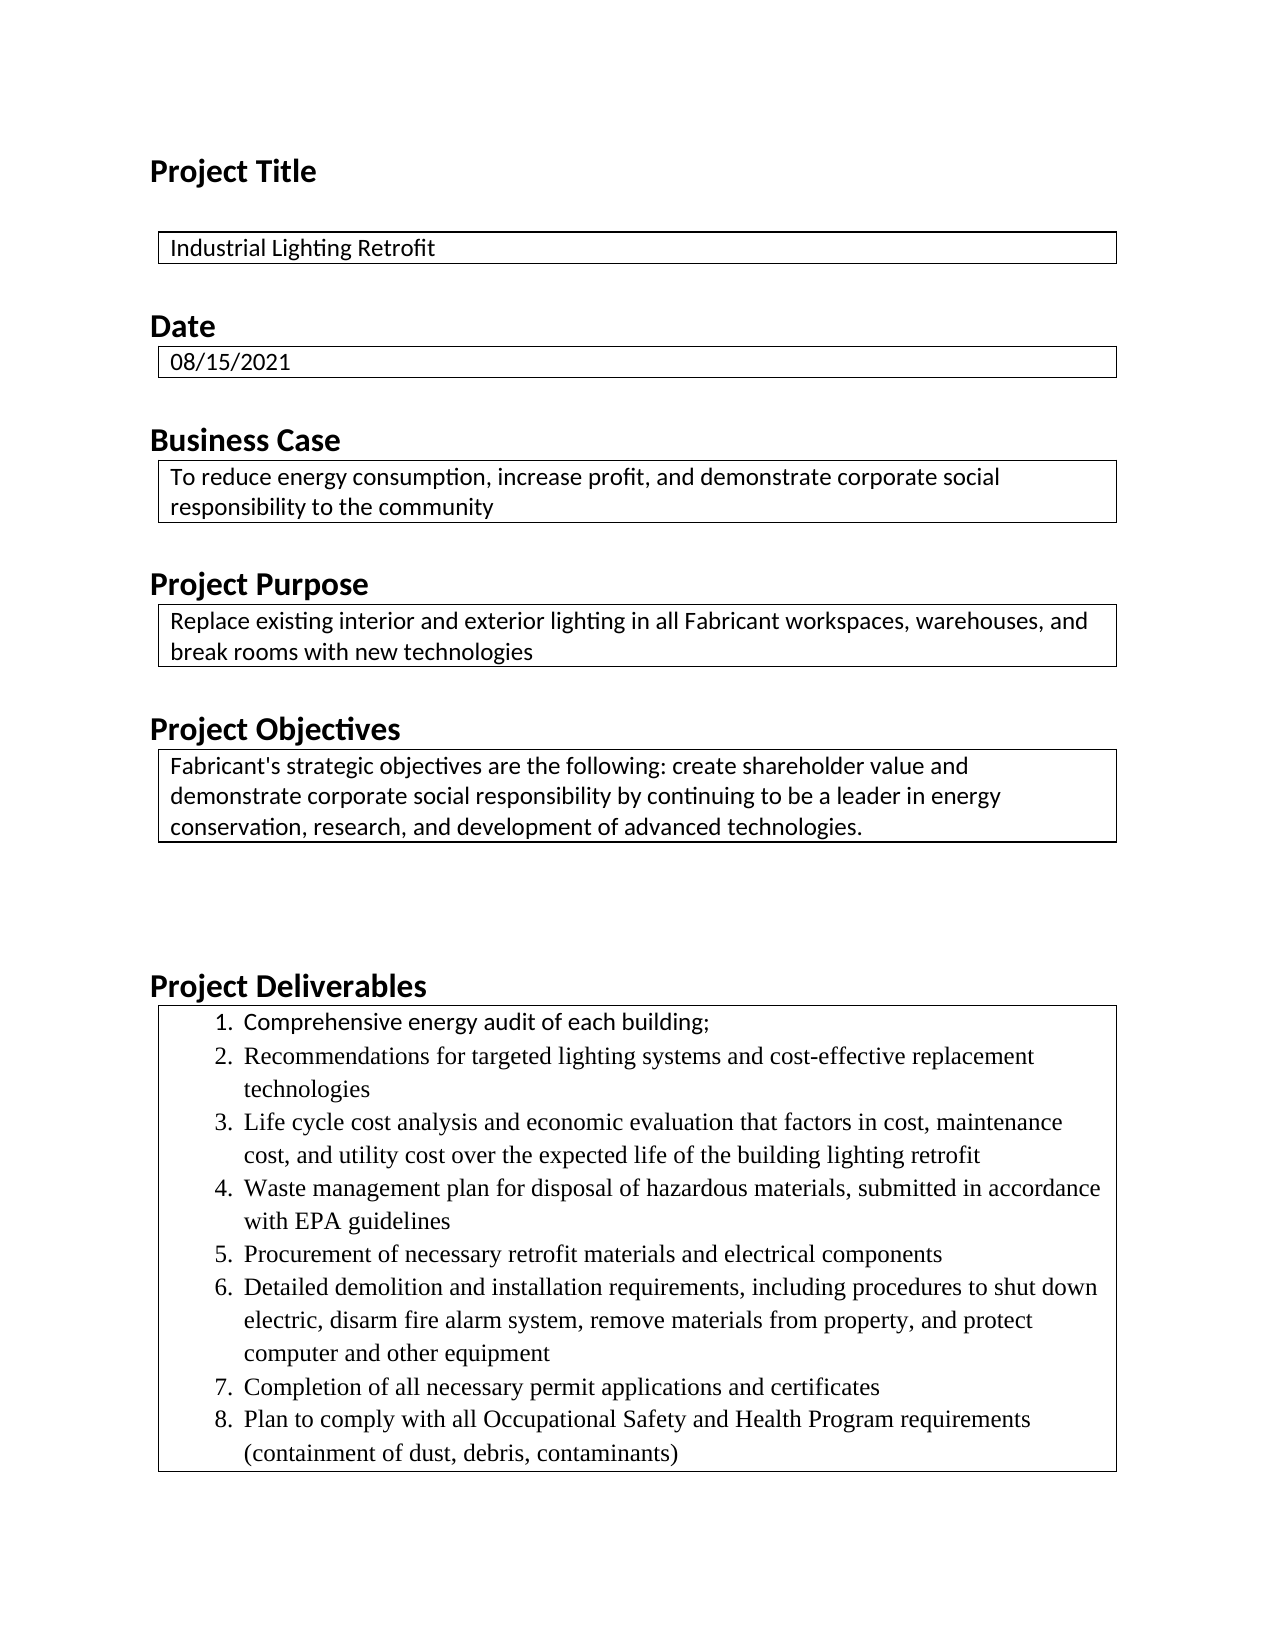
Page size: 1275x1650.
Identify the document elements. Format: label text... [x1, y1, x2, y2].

text Project Purpose [150, 563, 1125, 604]
table_header Industrial Lighting Retrofit [159, 233, 1116, 263]
text Project Deliverables [150, 964, 1125, 1005]
table_header To reduce energy consumption, increase profit, and demonstrate corporate social responsibility to the community [159, 461, 1116, 522]
text Project Title [150, 150, 1125, 191]
text Project Objectives [150, 708, 1125, 749]
text Business Case [150, 419, 1125, 459]
table_header Fabricant's strategic objectives are the following: create shareholder value and demonstrate corporate social responsibility by continuing to be a leader in energy conservation, research, and development of advanced technologies. [159, 750, 1116, 841]
table_header Comprehensive energy audit of each building; Recommendations for targeted lighting systems and cost-effective replacement technologies Life cycle cost analysis and economic evaluation that factors in cost, maintenance cost, and utility cost over the expected life of the building lighting retrofit Waste management plan for disposal of hazardous materials, submitted in accordance with EPA guidelines Procurement of necessary retrofit materials and electrical components Detailed demolition and installation requirements, including procedures to shut down electric, disarm fire alarm system, remove materials from property, and protect computer and other equipment Completion of all necessary permit applications and certificates Plan to comply with all Occupational Safety and Health Program requirements (containment of dust, debris, contaminants) Submission of drawings and construction phase schedule Completion of Phase 1 lighting replacement: Corporate offices Completion of Phase 2 lighting replacement: Production shop offices and break rooms Completion of Phase 3 lighting replacement: Production floor Completion of Phase 4 lighting replacement: Warehouse and parking lots Installation of sensors and motion detectors Delivery of computer model with baseline energy usage and automated tracking system Submission of project close-out documentation [159, 1006, 1116, 1471]
text Date [150, 305, 1125, 346]
table_header Replace existing interior and exterior lighting in all Fabricant workspaces, warehouses, and break rooms with new technologies [159, 605, 1116, 666]
table_header 08/15/2021 [159, 347, 1116, 377]
